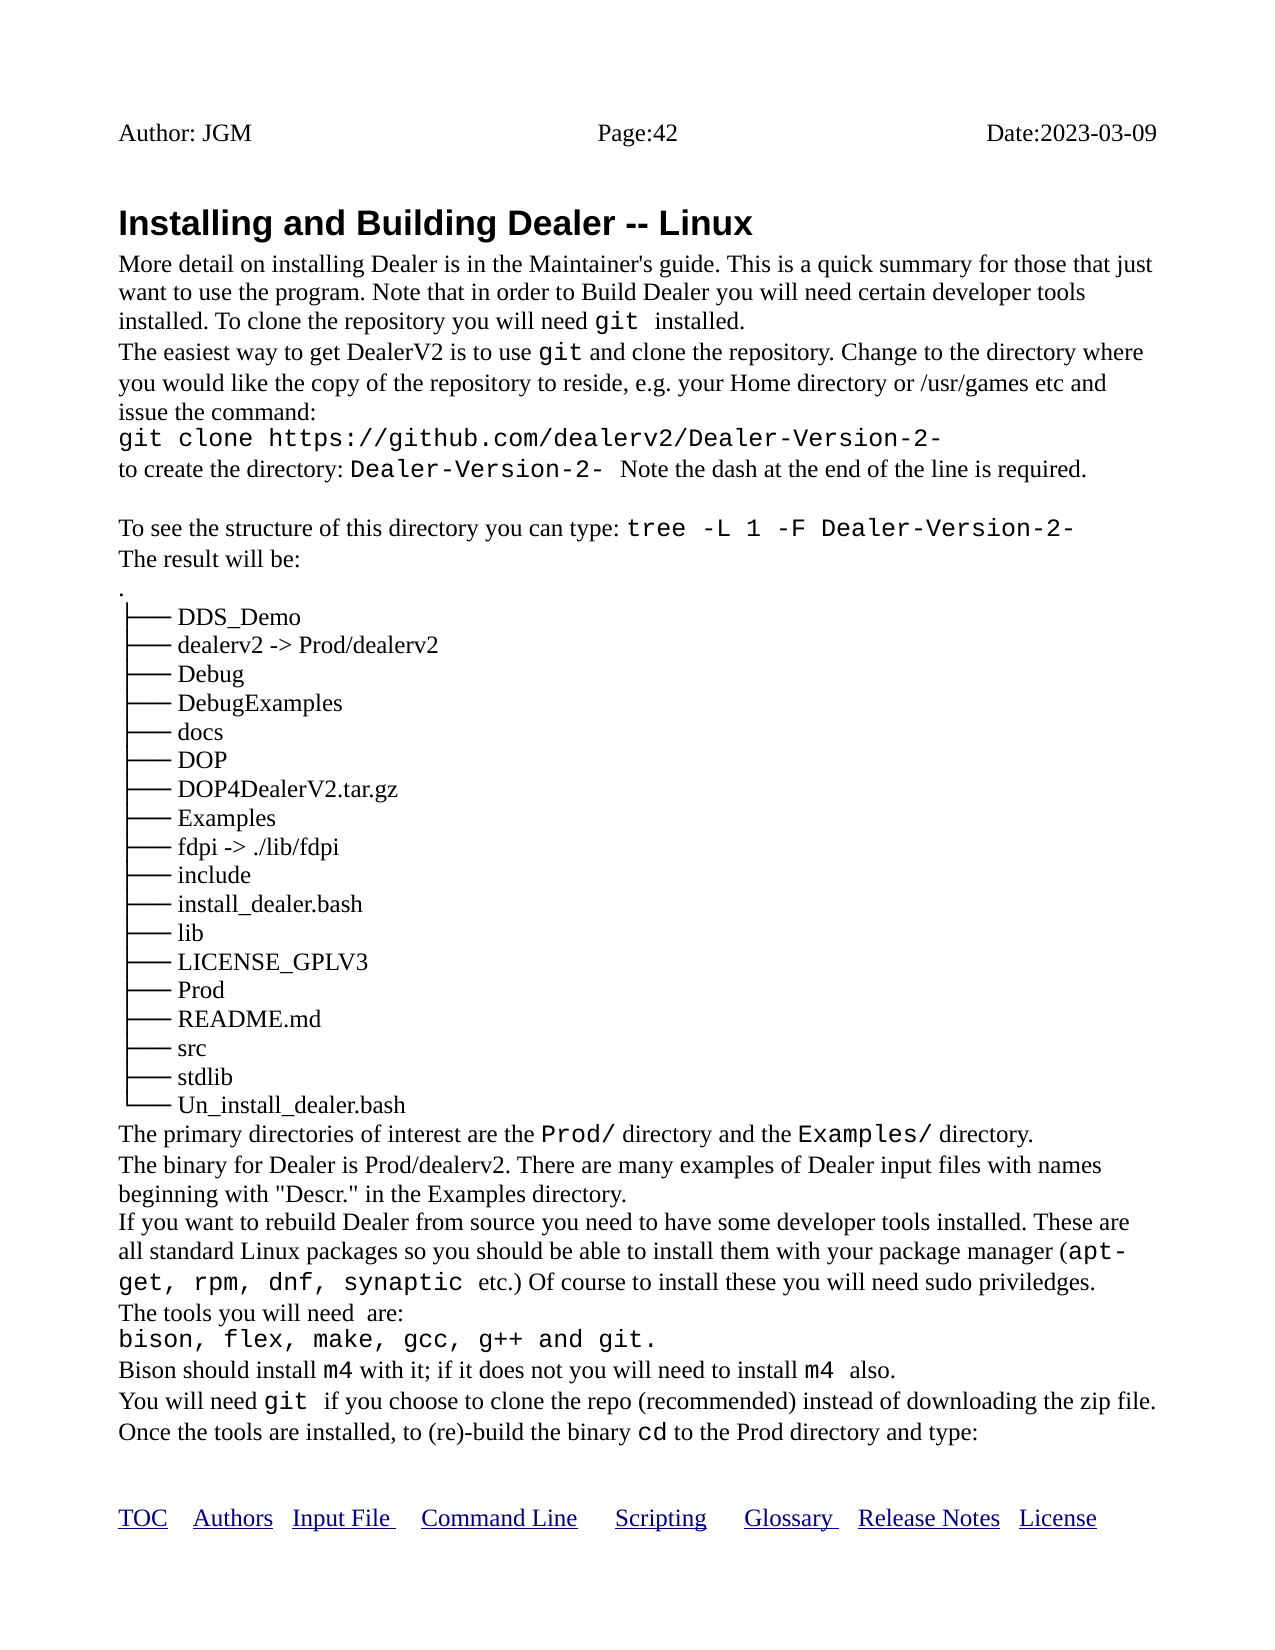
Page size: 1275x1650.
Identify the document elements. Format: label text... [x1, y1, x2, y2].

text ├── Debug [128, 659, 1157, 688]
text To see the structure of this directory you can type: tree -L 1 -F Dealer-Version-2- [118, 513, 1157, 544]
text ├── include [118, 860, 126, 889]
text ├── Examples [128, 803, 1157, 832]
text ├── DDS_Demo [128, 602, 1157, 630]
text ├── include [128, 860, 1157, 889]
text The binary for Dealer is Prod/dealerv2. There are many examples of Dealer input files with names beginning with "Descr." in the Examples directory. [118, 1150, 1157, 1207]
text You will need git if you choose to clone the repo (recommended) instead of downloading the zip file. [118, 1386, 1157, 1417]
text ├── src [128, 1033, 1157, 1062]
text Bison should install m4 with it; if it does not you will need to install m4 also. [118, 1355, 1157, 1386]
text ├── README.md [128, 1004, 1157, 1033]
text ├── src [118, 1033, 126, 1062]
text ├── fdpi -> ./lib/fdpi [128, 832, 1157, 860]
text ├── stdlib [128, 1062, 1157, 1090]
text ├── DOP4DealerV2.tar.gz [128, 774, 1157, 803]
subtitle Installing and Building Dealer -- Linux [118, 202, 1157, 243]
text ├── dealerv2 -> Prod/dealerv2 [128, 630, 1157, 659]
text ├── Prod [118, 975, 126, 1004]
text git clone https://github.com/dealerv2/Dealer-Version-2- [118, 425, 1157, 454]
text The tools you will need are: [118, 1298, 1157, 1327]
text The result will be: [118, 544, 1157, 573]
text bison, flex, make, gcc, g++ and git. [118, 1327, 1157, 1355]
text ├── install_dealer.bash [128, 889, 1157, 918]
text The primary directories of interest are the Prod/ directory and the Examples/ directory. [118, 1119, 1157, 1150]
text ├── DOP [118, 745, 126, 774]
text ├── LICENSE_GPLV3 [128, 947, 1157, 975]
text ├── DOP [128, 745, 1157, 774]
text └── Un_install_dealer.bash [118, 1090, 1157, 1119]
text ├── Prod [128, 975, 1157, 1004]
text ├── docs [128, 717, 1157, 745]
text The easiest way to get DealerV2 is to use git and clone the repository. Change to the directory where you would like the copy of the repository to reside, e.g. your Home directory or /usr/games etc and issue the command: [118, 337, 1157, 425]
text ├── lib [118, 918, 126, 947]
text ├── lib [128, 918, 1157, 947]
text . [118, 573, 1157, 602]
text ├── Debug [118, 659, 126, 688]
text If you want to rebuild Dealer from source you need to have some developer tools installed. These are all standard Linux packages so you should be able to install them with your package manager (apt-get, rpm, dnf, synaptic etc.) Of course to install these you will need sudo priviledges. [118, 1207, 1157, 1298]
text ├── docs [118, 717, 126, 745]
text to create the directory: Dealer-Version-2- Note the dash at the end of the line is required. [118, 454, 1157, 484]
text ├── stdlib [118, 1062, 126, 1090]
text ├── DebugExamples [128, 688, 1157, 717]
text More detail on installing Dealer is in the Maintainer's guide. This is a quick summary for those that just want to use the program. Note that in order to Build Dealer you will need certain developer tools installed. To clone the repository you will need git installed. [118, 249, 1157, 337]
text Once the tools are installed, to (re)-build the binary cd to the Prod directory and type: [118, 1417, 1157, 1447]
